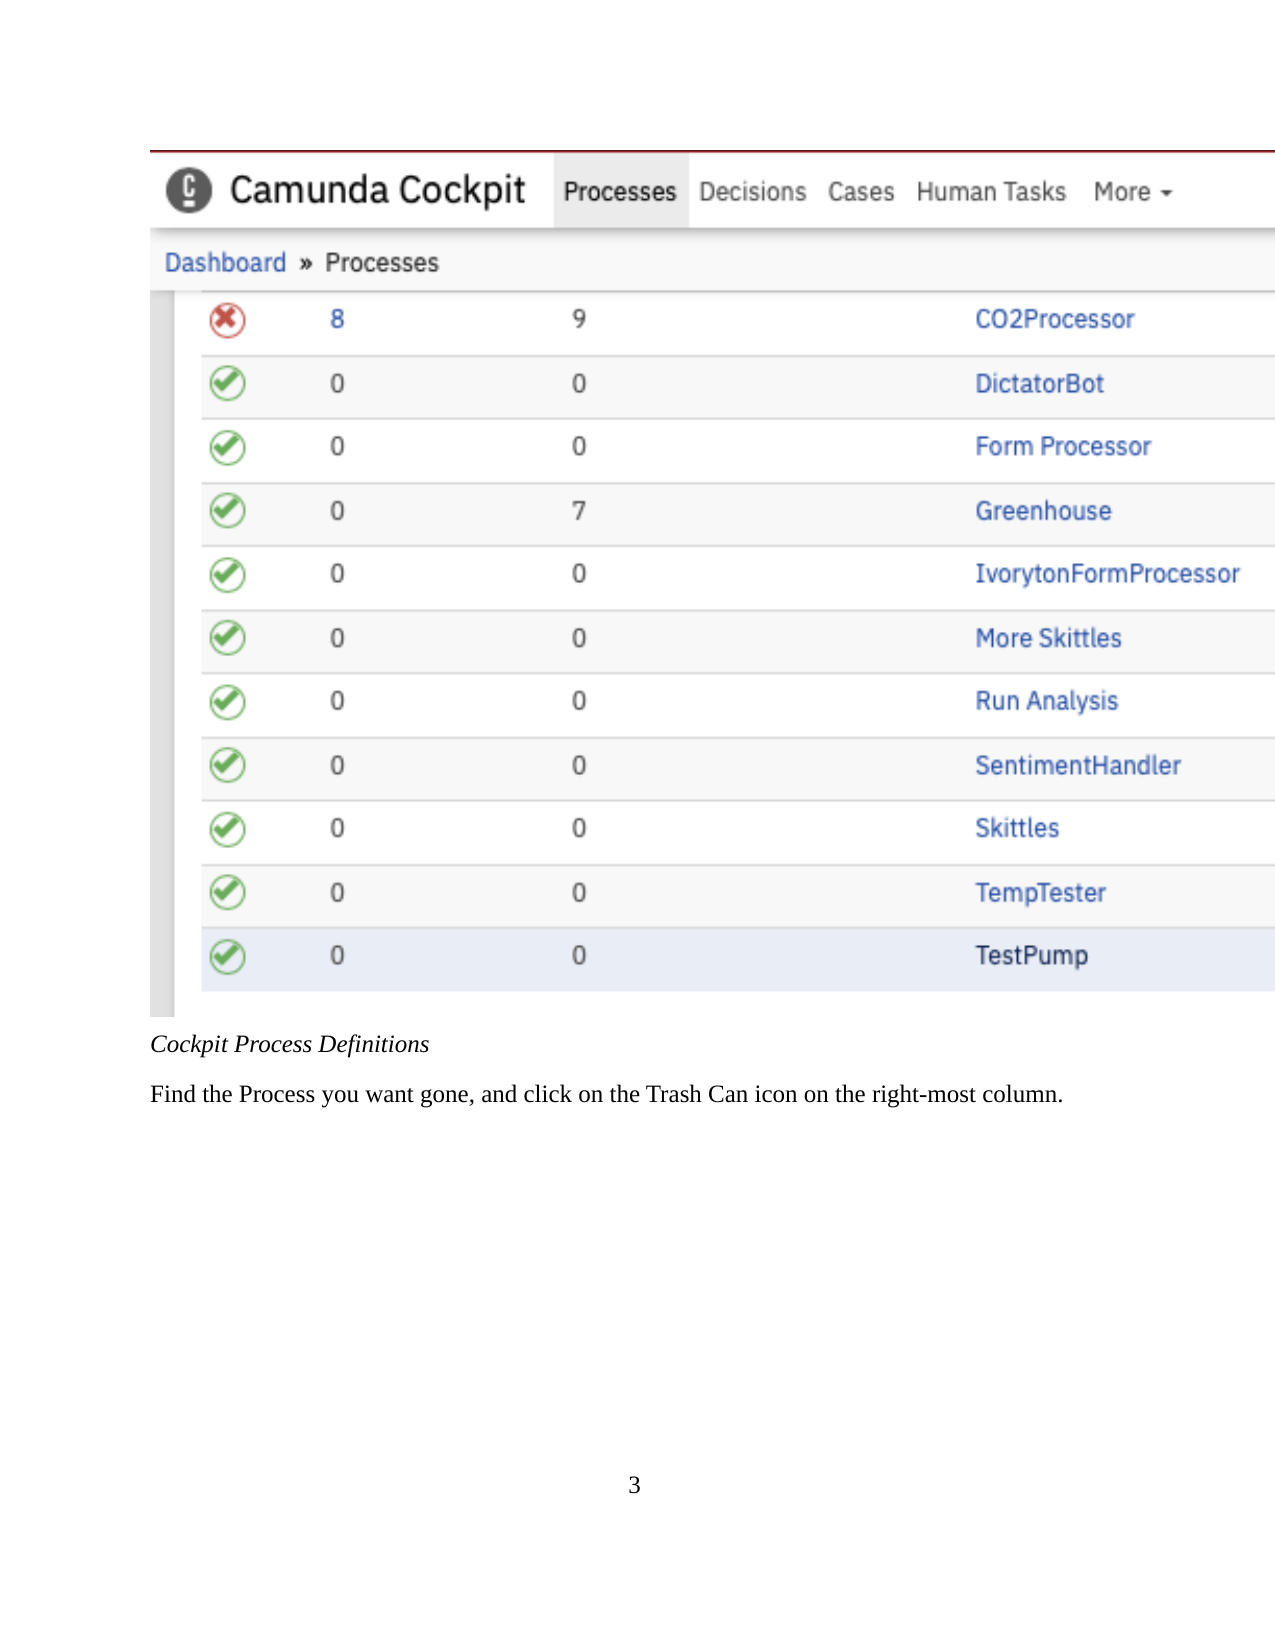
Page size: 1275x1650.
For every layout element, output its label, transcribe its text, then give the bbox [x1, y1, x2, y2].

text Find the Process you want gone, and click on the Trash Can icon on the right-most column. [150, 1079, 1125, 1108]
text Cockpit Process Definitions [150, 1029, 1125, 1058]
picture [150, 150, 1275, 1017]
